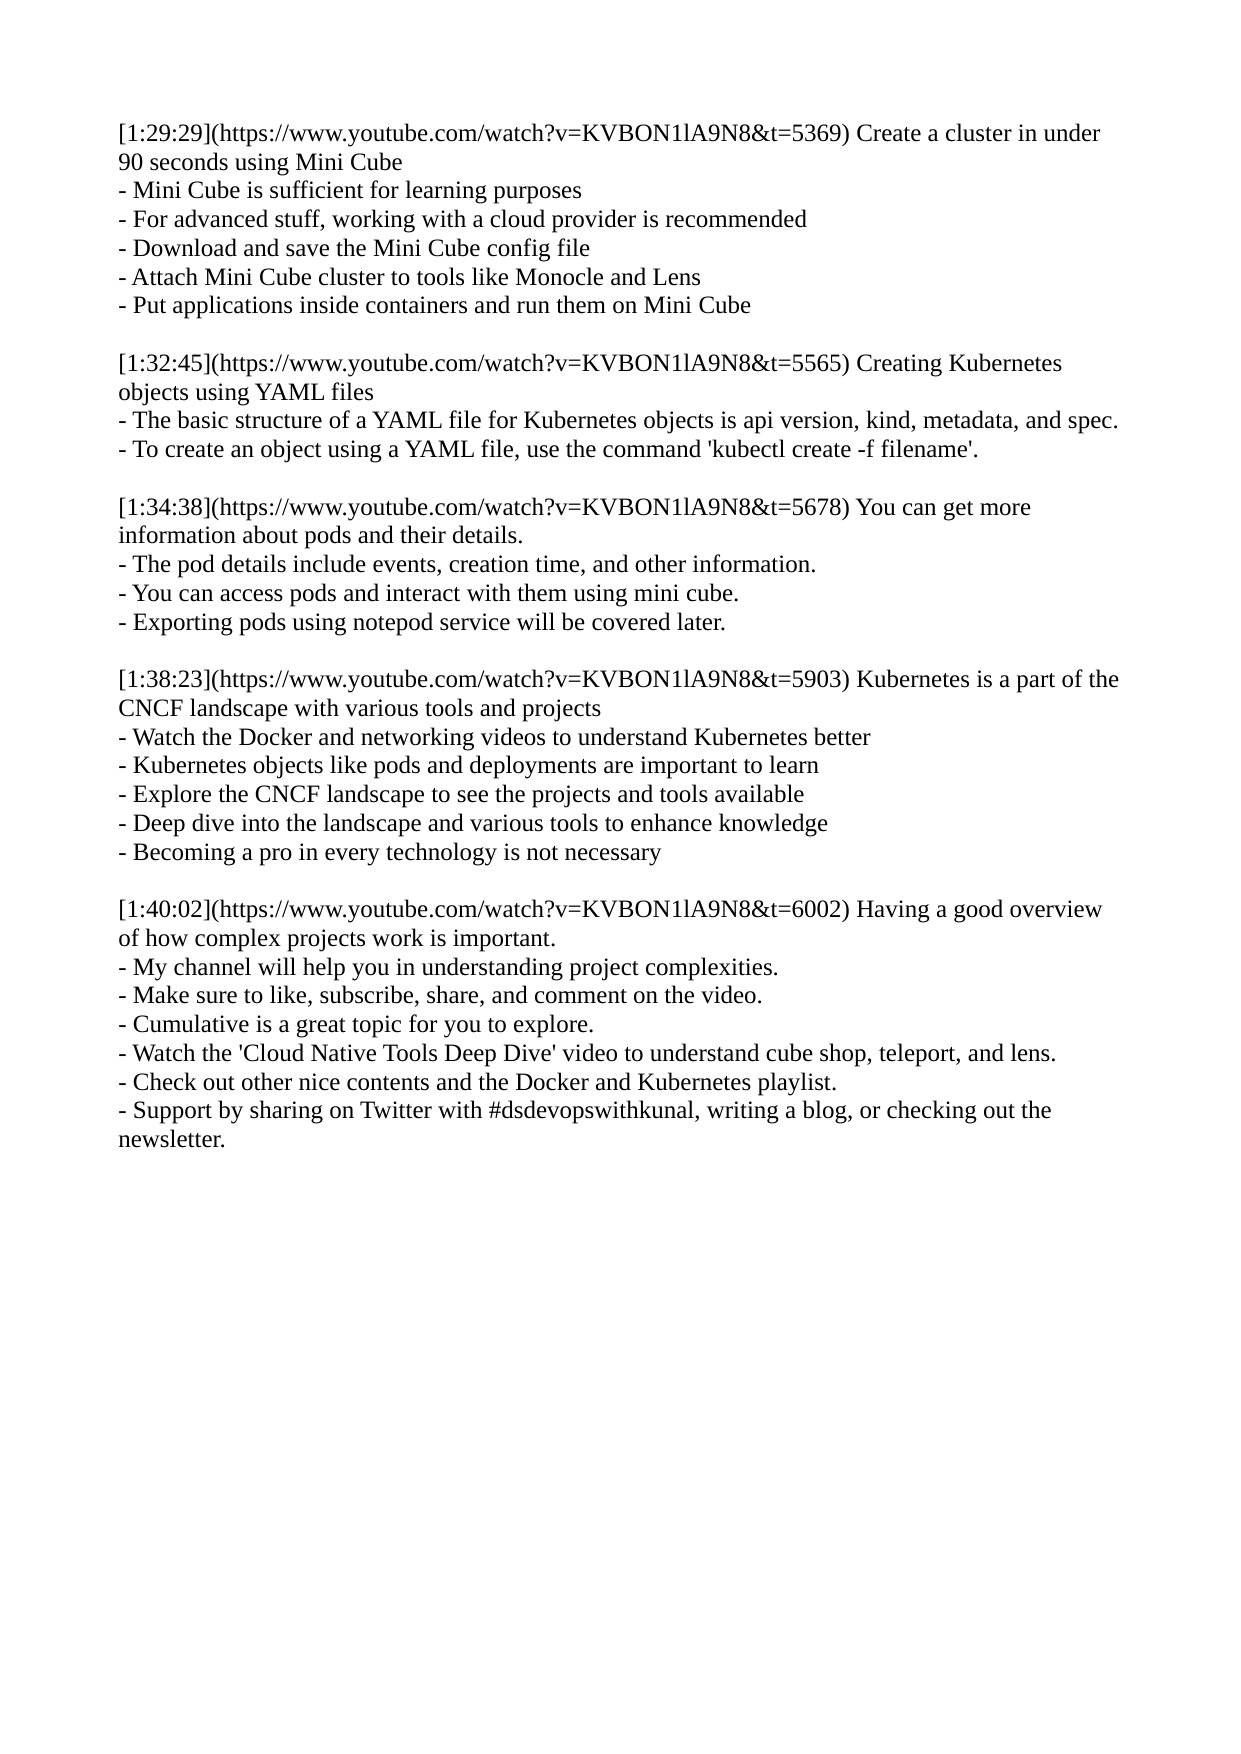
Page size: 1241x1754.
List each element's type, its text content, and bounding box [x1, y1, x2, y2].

text - Support by sharing on Twitter with #dsdevopswithkunal, writing a blog, or checking out the newsletter. [118, 1096, 1122, 1153]
text - Becoming a pro in every technology is not necessary [118, 837, 1122, 866]
text - Mini Cube is sufficient for learning purposes [118, 176, 1122, 204]
text - The basic structure of a YAML file for Kubernetes objects is api version, kind, metadata, and spec. [118, 406, 1122, 434]
text - Cumulative is a great topic for you to explore. [118, 1009, 1122, 1038]
text - Explore the CNCF landscape to see the projects and tools available [118, 779, 1122, 808]
text - Deep dive into the landscape and various tools to enhance knowledge [118, 808, 1122, 837]
text - Watch the Docker and networking videos to understand Kubernetes better [118, 722, 1122, 751]
text - Watch the 'Cloud Native Tools Deep Dive' video to understand cube shop, teleport, and lens. [118, 1038, 1122, 1067]
text - Put applications inside containers and run them on Mini Cube [118, 291, 1122, 319]
text - Make sure to like, subscribe, share, and comment on the video. [118, 981, 1122, 1009]
text - Download and save the Mini Cube config file [118, 233, 1122, 262]
text - Kubernetes objects like pods and deployments are important to learn [118, 751, 1122, 779]
text - You can access pods and interact with them using mini cube. [118, 578, 1122, 607]
text - Attach Mini Cube cluster to tools like Monocle and Lens [118, 262, 1122, 291]
text [1:38:23](https://www.youtube.com/watch?v=KVBON1lA9N8&t=5903) Kubernetes is a part of the CNCF landscape with various tools and projects [118, 664, 1122, 722]
text [1:40:02](https://www.youtube.com/watch?v=KVBON1lA9N8&t=6002) Having a good overview of how complex projects work is important. [118, 894, 1122, 952]
text [1:32:45](https://www.youtube.com/watch?v=KVBON1lA9N8&t=5565) Creating Kubernetes objects using YAML files [118, 348, 1122, 406]
text - To create an object using a YAML file, use the command 'kubectl create -f filename'. [118, 434, 1122, 463]
text - The pod details include events, creation time, and other information. [118, 549, 1122, 578]
text - Check out other nice contents and the Docker and Kubernetes playlist. [118, 1067, 1122, 1096]
text [1:34:38](https://www.youtube.com/watch?v=KVBON1lA9N8&t=5678) You can get more information about pods and their details. [118, 492, 1122, 549]
text - For advanced stuff, working with a cloud provider is recommended [118, 204, 1122, 233]
text - My channel will help you in understanding project complexities. [118, 952, 1122, 981]
text - Exporting pods using notepod service will be covered later. [118, 607, 1122, 636]
text [1:29:29](https://www.youtube.com/watch?v=KVBON1lA9N8&t=5369) Create a cluster in under 90 seconds using Mini Cube [118, 118, 1122, 176]
